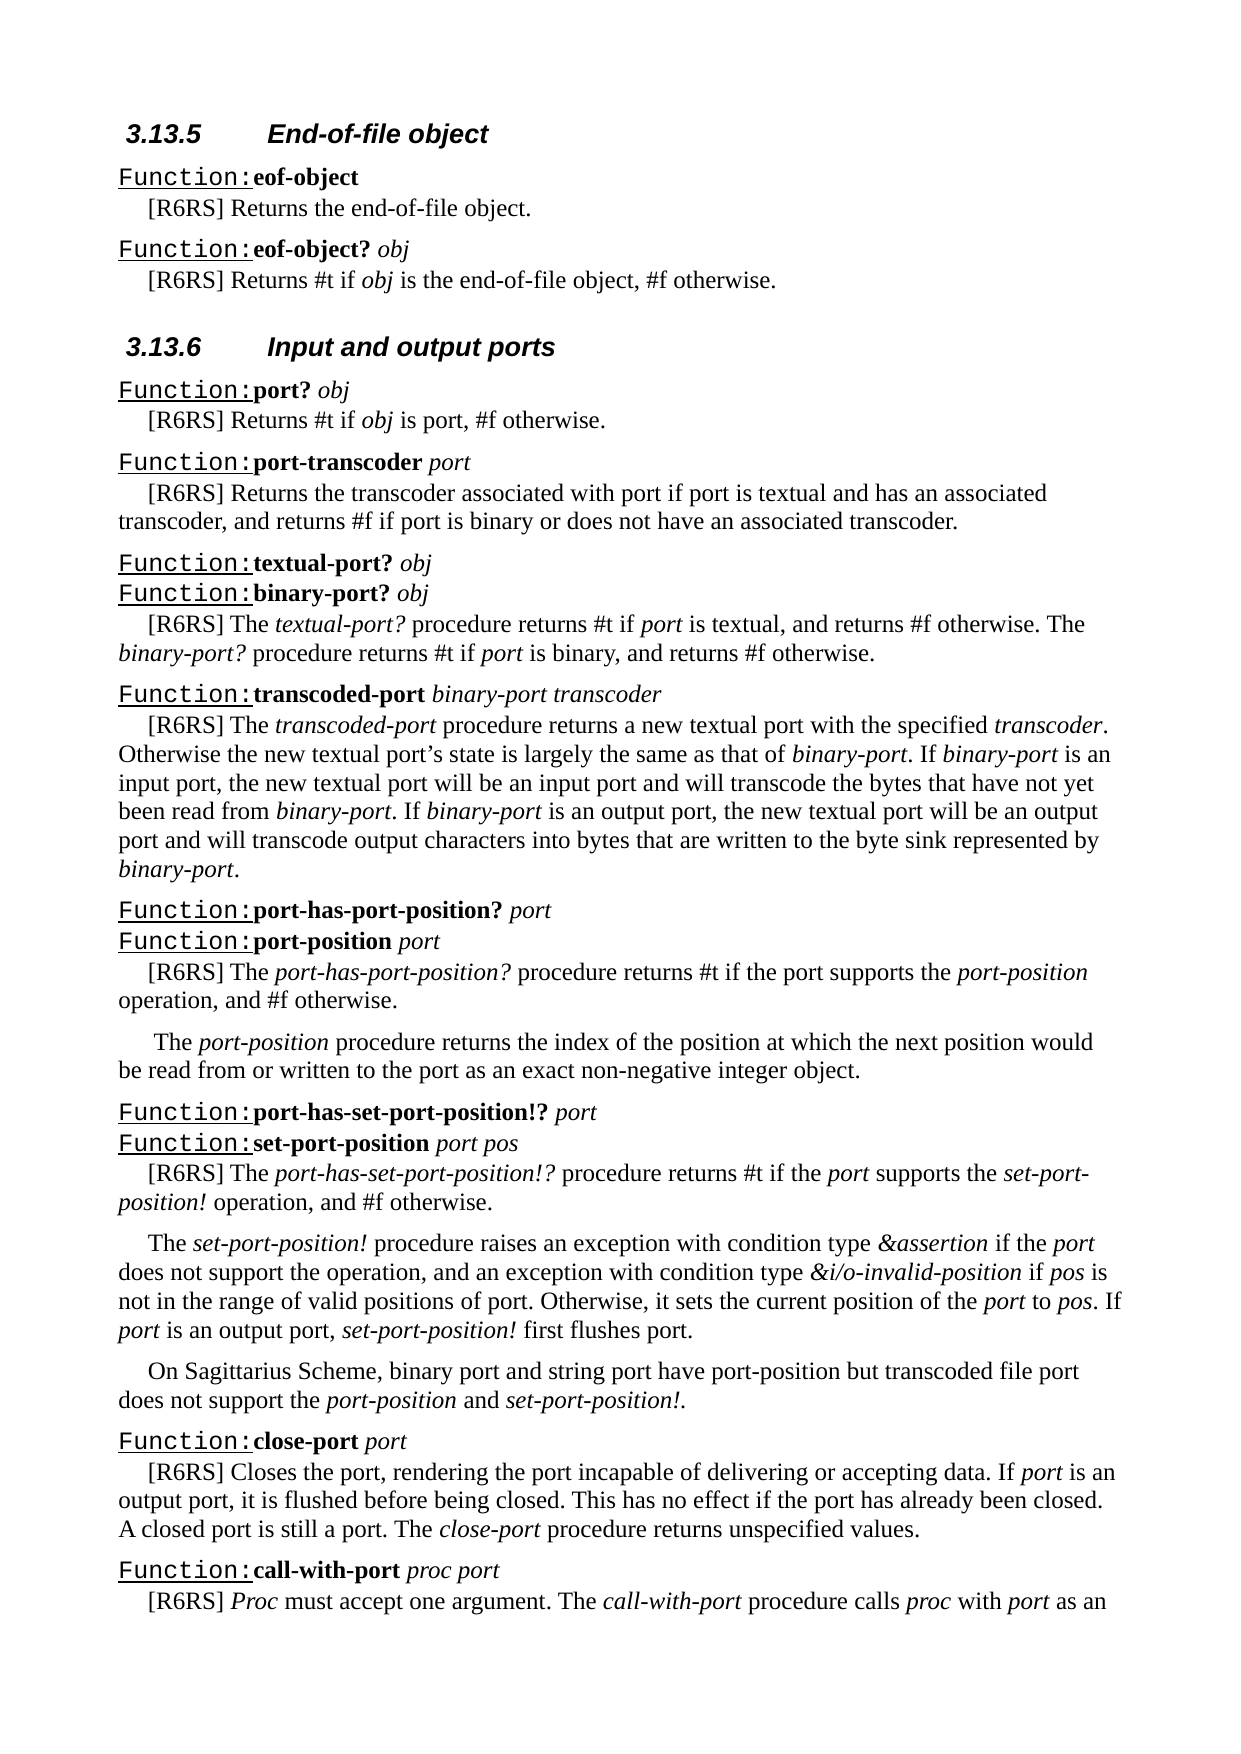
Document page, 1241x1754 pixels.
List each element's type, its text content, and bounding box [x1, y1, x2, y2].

text Function:port-has-set-port-position!? port [118, 1097, 1122, 1128]
text Function:binary-port? obj [118, 578, 1122, 609]
subtitle Input and output ports [118, 331, 1122, 362]
text Function:port-transcoder port [118, 447, 1122, 478]
text [R6RS] Returns #t if obj is the end-of-file object, #f otherwise. [118, 265, 1122, 293]
text [R6RS] Closes the port, rendering the port incapable of delivering or accepting data. If port is an output port, it is flushed before being closed. This has no effect if the port has already been closed. A closed port is still a port. The close-port procedure returns unspecified values. [118, 1457, 1122, 1543]
text Function:call-with-port proc port [118, 1556, 1122, 1586]
text [R6RS] The transcoded-port procedure returns a new textual port with the specified transcoder. Otherwise the new textual port’s state is largely the same as that of binary-port. If binary-port is an input port, the new textual port will be an input port and will transcode the bytes that have not yet been read from binary-port. If binary-port is an output port, the new textual port will be an output port and will transcode output characters into bytes that are written to the byte sink represented by binary-port. [118, 710, 1122, 883]
text On Sagittarius Scheme, binary port and string port have port-position but transcoded file port does not support the port-position and set-port-position!. [118, 1356, 1122, 1413]
text Function:eof-object? obj [118, 234, 1122, 265]
text [R6RS] The textual-port? procedure returns #t if port is textual, and returns #f otherwise. The binary-port? procedure returns #t if port is binary, and returns #f otherwise. [118, 609, 1122, 667]
text [R6RS] The port-has-set-port-position!? procedure returns #t if the port supports the set-port-position! operation, and #f otherwise. [118, 1158, 1122, 1216]
text Function:port-has-port-position? port [118, 895, 1122, 926]
text Function:set-port-position port pos [118, 1128, 1122, 1158]
subtitle End-of-file object [118, 118, 1122, 149]
text [R6RS] Proc must accept one argument. The call-with-port procedure calls proc with port as an [118, 1586, 1122, 1615]
text [R6RS] The port-has-port-position? procedure returns #t if the port supports the port-position operation, and #f otherwise. [118, 957, 1122, 1014]
text Function:port? obj [118, 375, 1122, 406]
text The set-port-position! procedure raises an exception with condition type &assertion if the port does not support the operation, and an exception with condition type &i/o-invalid-position if pos is not in the range of valid positions of port. Otherwise, it sets the current position of the port to pos. If port is an output port, set-port-position! first flushes port. [118, 1228, 1122, 1343]
text [R6RS] Returns the transcoder associated with port if port is textual and has an associated transcoder, and returns #f if port is binary or does not have an associated transcoder. [118, 478, 1122, 535]
text [R6RS] Returns the end-of-file object. [118, 193, 1122, 221]
text Function:textual-port? obj [118, 548, 1122, 578]
text The port-position procedure returns the index of the position at which the next position would be read from or written to the port as an exact non-negative integer object. [118, 1027, 1122, 1084]
text Function:close-port port [118, 1426, 1122, 1457]
text [R6RS] Returns #t if obj is port, #f otherwise. [118, 406, 1122, 434]
text Function:eof-object [118, 162, 1122, 193]
text Function:transcoded-port binary-port transcoder [118, 679, 1122, 710]
text Function:port-position port [118, 926, 1122, 957]
